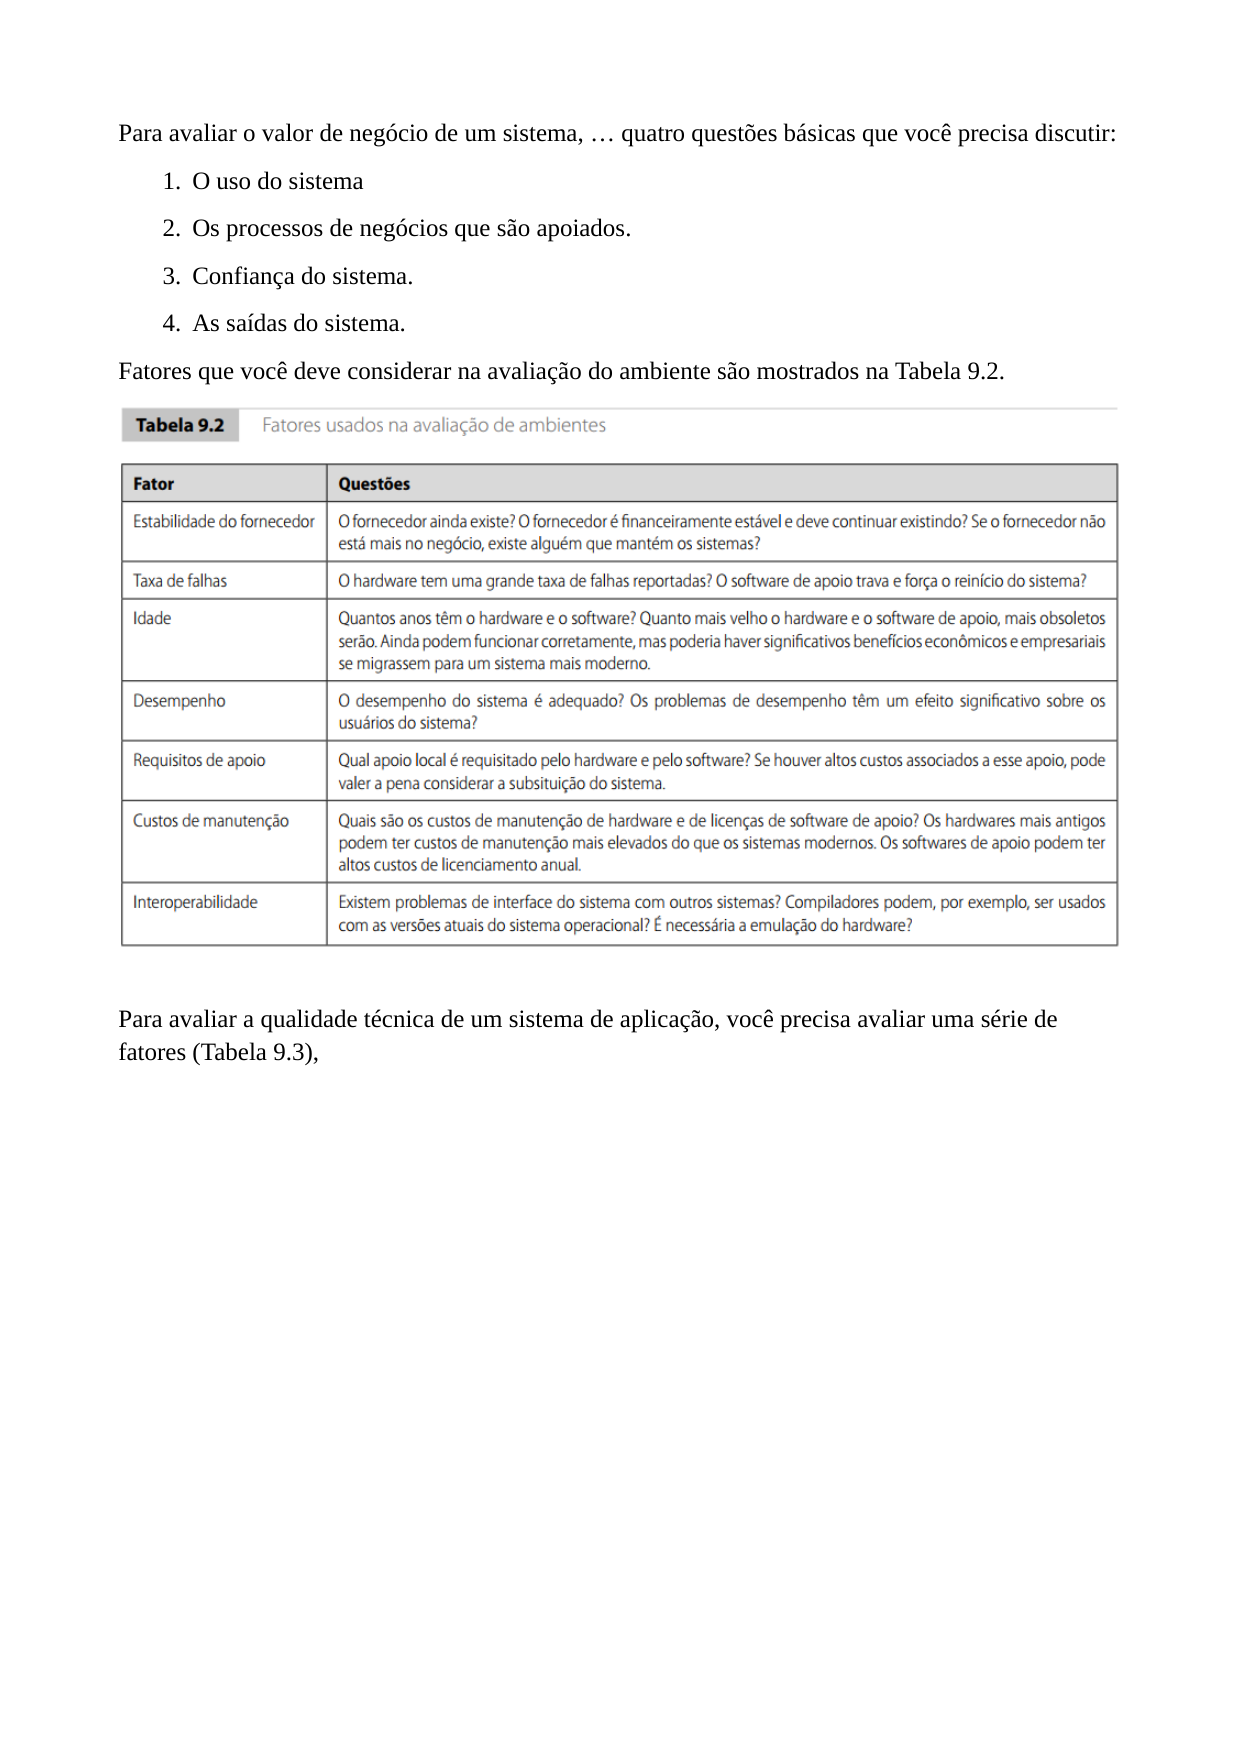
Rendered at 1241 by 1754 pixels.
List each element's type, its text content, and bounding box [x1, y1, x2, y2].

text Para avaliar o valor de negócio de um sistema, … quatro questões básicas que você precisa discutir: [118, 118, 1122, 147]
list Os processos de negócios que são apoiados. [162, 213, 1122, 242]
picture [118, 403, 1123, 952]
list O uso do sistema [162, 166, 1122, 194]
text Fatores que você deve considerar na avaliação do ambiente são mostrados na Tabela 9.2. [118, 356, 1122, 385]
list As saídas do sistema. [162, 308, 1122, 337]
list Confiança do sistema. [162, 261, 1122, 290]
text Para avaliar a qualidade técnica de um sistema de aplicação, você precisa avaliar uma série de fatores (Tabela 9.3), [118, 1004, 1122, 1065]
